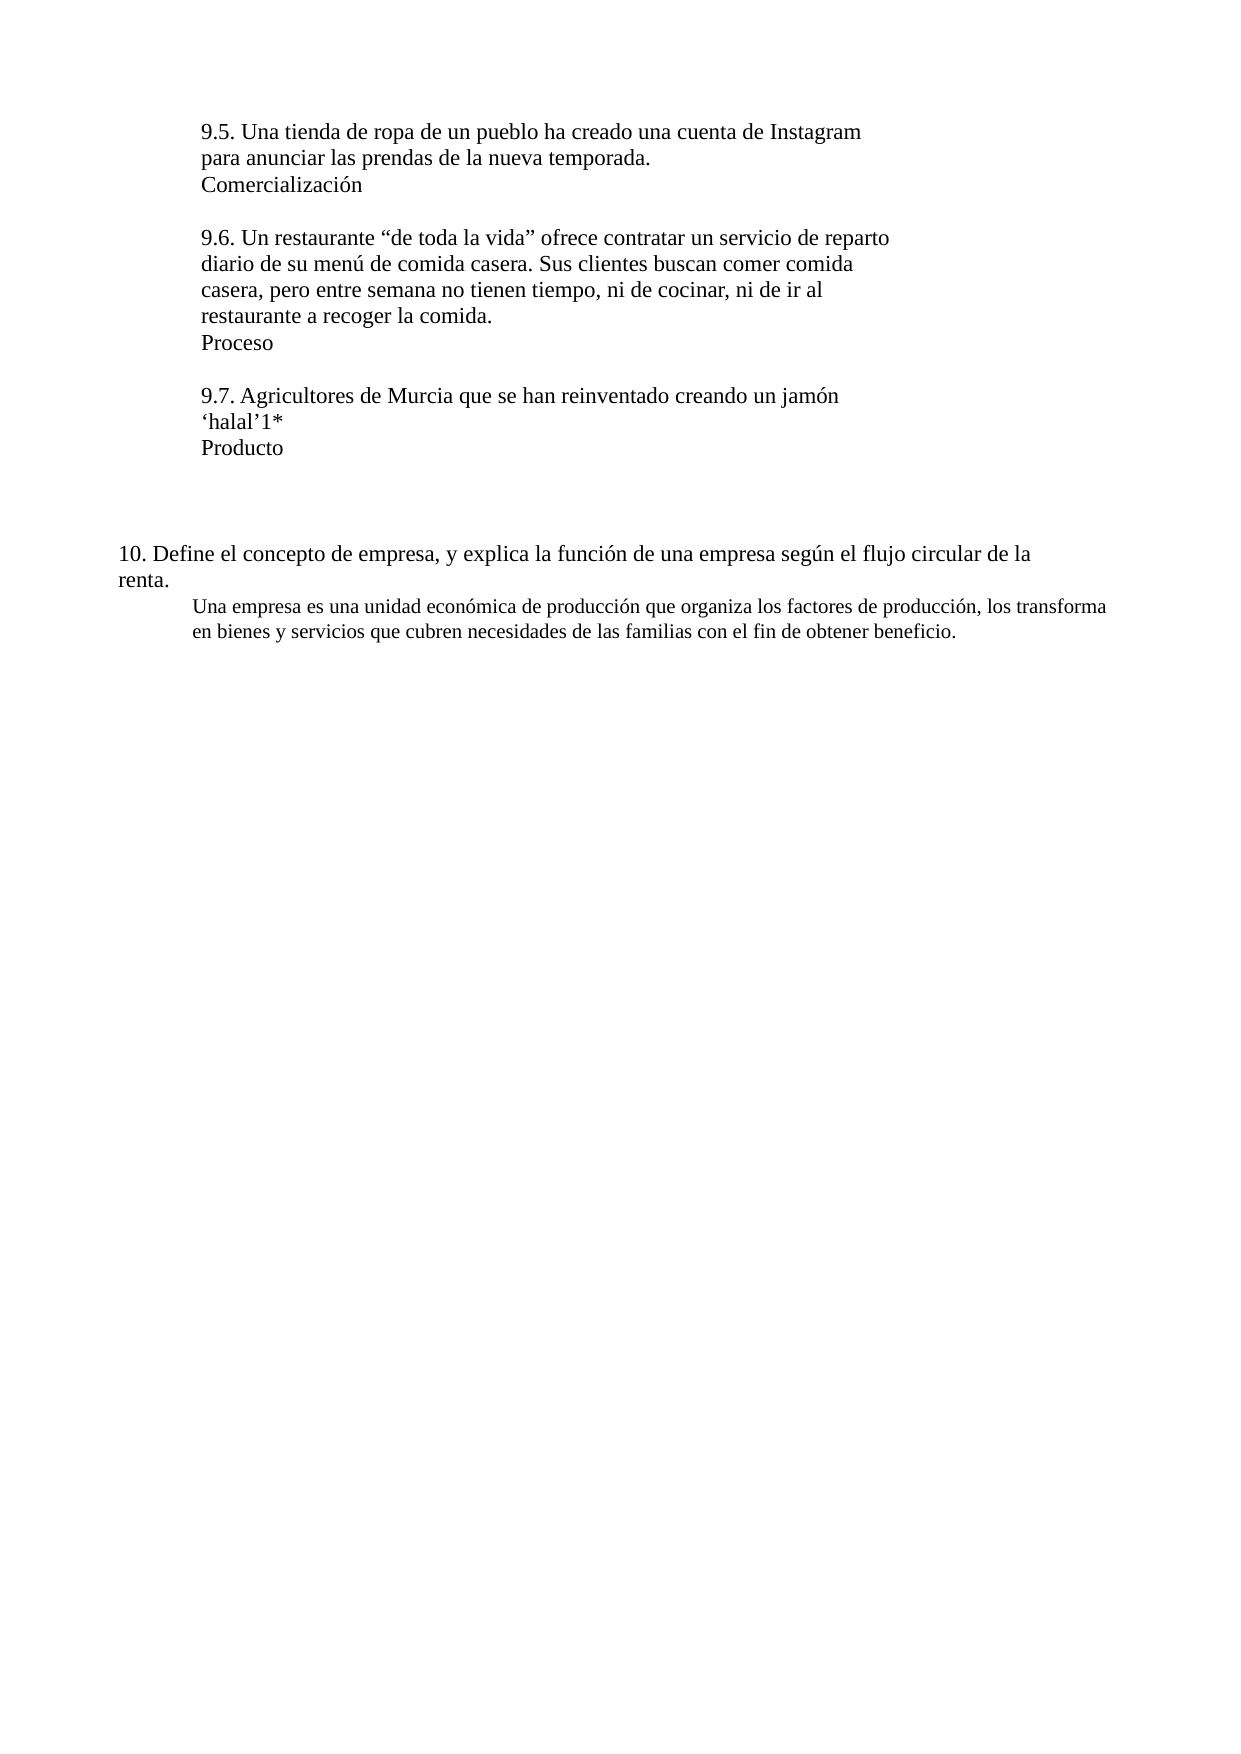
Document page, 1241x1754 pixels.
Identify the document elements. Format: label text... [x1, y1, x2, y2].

text renta. [118, 566, 1122, 592]
text diario de su menú de comida casera. Sus clientes buscan comer comida [118, 250, 1122, 276]
text 9.5. Una tienda de ropa de un pueblo ha creado una cuenta de Instagram [118, 118, 1122, 144]
text Comercialización [118, 171, 1122, 197]
text ‘halal’1* [118, 408, 1122, 434]
text 9.6. Un restaurante “de toda la vida” ofrece contratar un servicio de reparto [118, 223, 1122, 250]
text restaurante a recoger la comida. [118, 303, 1122, 329]
text 10. Define el concepto de empresa, y explica la función de una empresa según el flujo circular de la [118, 540, 1122, 566]
text Una empresa es una unidad económica de producción que organiza los factores de producción, los transforma en bienes y servicios que cubren necesidades de las familias con el fin de obtener beneficio. [118, 592, 1122, 643]
text 9.7. Agricultores de Murcia que se han reinventado creando un jamón [118, 382, 1122, 408]
text Proceso [118, 329, 1122, 355]
text Producto [118, 434, 1122, 461]
text casera, pero entre semana no tienen tiempo, ni de cocinar, ni de ir al [118, 276, 1122, 303]
text para anunciar las prendas de la nueva temporada. [118, 144, 1122, 171]
